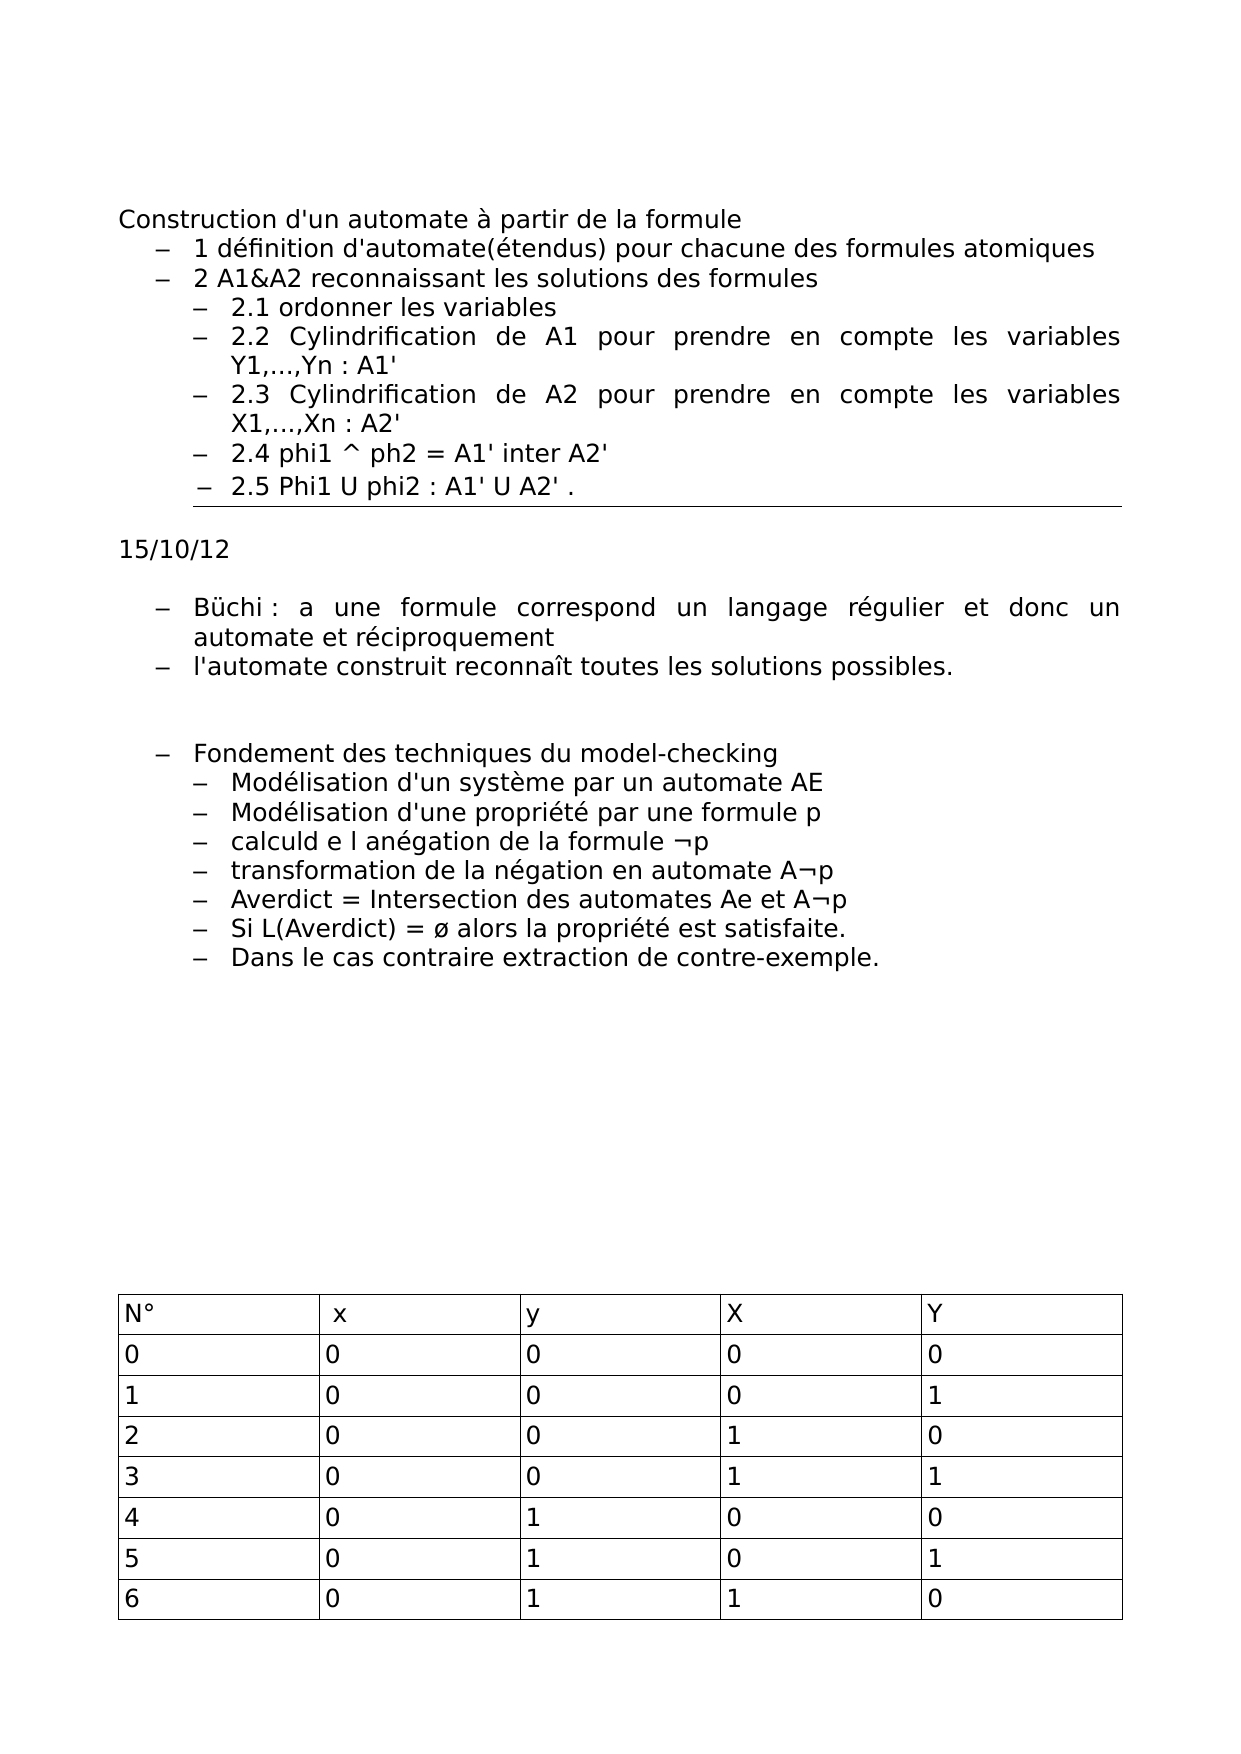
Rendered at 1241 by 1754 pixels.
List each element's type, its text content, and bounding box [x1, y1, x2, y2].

table_cell 1 [922, 1376, 1122, 1416]
list 2.4 phi1 ^ ph2 = A1' inter A2' [193, 439, 1122, 468]
table_cell 1 [721, 1457, 921, 1497]
list 2.5 Phi1 U phi2 : A1' U A2' . [193, 468, 1122, 506]
table_cell 5 [119, 1539, 319, 1579]
table_cell 0 [320, 1539, 520, 1579]
table_cell 0 [721, 1498, 921, 1538]
list Fondement des techniques du model-checking [156, 739, 1122, 768]
text Construction d'un automate à partir de la formule [118, 206, 1122, 235]
list Büchi : a une formule correspond un langage régulier et donc un automate et réciproquement [156, 593, 1122, 652]
table_cell 0 [320, 1498, 520, 1538]
table_cell 0 [721, 1335, 921, 1375]
table_header N° [119, 1295, 319, 1334]
table_cell 1 [521, 1498, 720, 1538]
table_cell 1 [119, 1376, 319, 1416]
list Modélisation d'une propriété par une formule p [193, 798, 1122, 827]
table_cell 0 [922, 1417, 1122, 1456]
table_header Y [922, 1295, 1122, 1334]
table_cell 0 [320, 1417, 520, 1456]
table_cell 0 [119, 1335, 319, 1375]
list transformation de la négation en automate A¬p [193, 856, 1122, 885]
text 15/10/12 [118, 535, 1122, 564]
table_cell 1 [721, 1580, 921, 1619]
list 2.3 Cylindrification de A2 pour prendre en compte les variables X1,...,Xn : A2' [193, 381, 1122, 439]
table_cell 0 [320, 1335, 520, 1375]
table_cell 1 [922, 1539, 1122, 1579]
table_cell 4 [119, 1498, 319, 1538]
list Modélisation d'un système par un automate AE [193, 768, 1122, 798]
table_header x [320, 1295, 520, 1334]
list 2.1 ordonner les variables [193, 293, 1122, 322]
table_header X [721, 1295, 921, 1334]
list calculd e l anégation de la formule ¬p [193, 827, 1122, 856]
table_cell 0 [922, 1580, 1122, 1619]
table_cell 1 [521, 1580, 720, 1619]
table_cell 0 [521, 1376, 720, 1416]
table_cell 0 [922, 1498, 1122, 1538]
table_cell 3 [119, 1457, 319, 1497]
table_cell 0 [521, 1335, 720, 1375]
list Dans le cas contraire extraction de contre-exemple. [193, 943, 1122, 973]
table_cell 1 [721, 1417, 921, 1456]
table_cell 0 [521, 1457, 720, 1497]
list 2 A1&A2 reconnaissant les solutions des formules [156, 264, 1122, 293]
table_cell 0 [320, 1457, 520, 1497]
list Averdict = Intersection des automates Ae et A¬p [193, 885, 1122, 914]
table_header y [521, 1295, 720, 1334]
table_cell 0 [320, 1580, 520, 1619]
table_cell 0 [922, 1335, 1122, 1375]
table_cell 2 [119, 1417, 319, 1456]
table_cell 1 [521, 1539, 720, 1579]
list l'automate construit reconnaît toutes les solutions possibles. [156, 652, 1122, 681]
table_cell 0 [521, 1417, 720, 1456]
list 2.2 Cylindrification de A1 pour prendre en compte les variables Y1,...,Yn : A1' [193, 322, 1122, 381]
table_cell 1 [922, 1457, 1122, 1497]
list Si L(Averdict) = ø alors la propriété est satisfaite. [193, 914, 1122, 943]
table_cell 0 [721, 1376, 921, 1416]
table_cell 0 [320, 1376, 520, 1416]
table_cell 0 [721, 1539, 921, 1579]
list 1 définition d'automate(étendus) pour chacune des formules atomiques [156, 235, 1122, 264]
table_cell 6 [119, 1580, 319, 1619]
